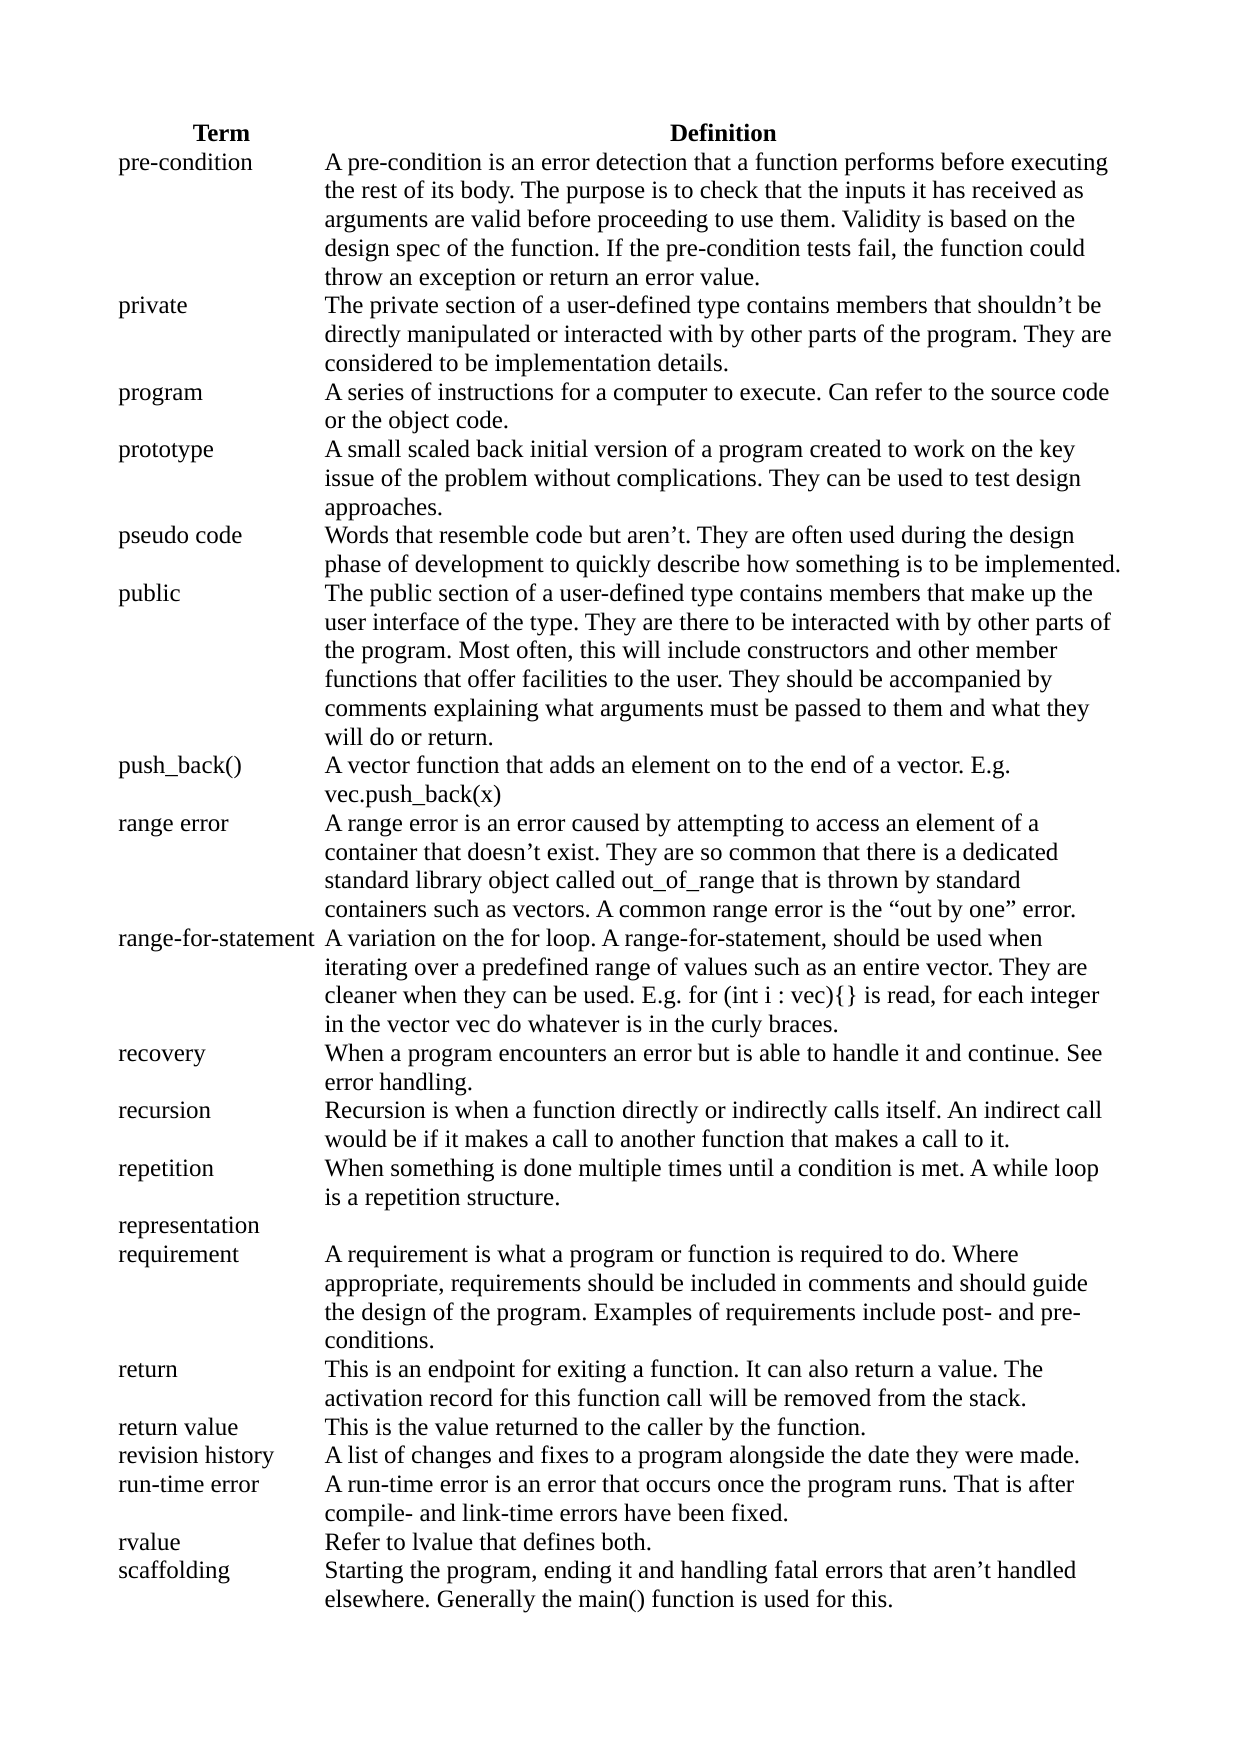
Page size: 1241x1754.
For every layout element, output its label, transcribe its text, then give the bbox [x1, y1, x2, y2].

table_cell When a program encounters an error but is able to handle it and continue. See error handling. [324, 1038, 1122, 1096]
table_cell revision history [118, 1441, 324, 1469]
table_cell pseudo code [118, 521, 324, 578]
table_cell A requirement is what a program or function is required to do. Where appropriate, requirements should be included in comments and should guide the design of the program. Examples of requirements include post- and pre-conditions. [324, 1239, 1122, 1354]
table_cell prototype [118, 434, 324, 521]
table_cell return value [118, 1412, 324, 1441]
table_cell Words that resemble code but aren’t. They are often used during the design phase of development to quickly describe how something is to be implemented. [324, 521, 1122, 578]
table_cell A vector function that adds an element on to the end of a vector. E.g. vec.push_back(x) [324, 751, 1122, 808]
table_cell scaffolding [118, 1556, 324, 1613]
table_cell Refer to lvalue that defines both. [324, 1527, 1122, 1556]
table_cell push_back() [118, 751, 324, 808]
table_header Term [118, 118, 324, 147]
table_cell range error [118, 808, 324, 923]
table_cell The private section of a user-defined type contains members that shouldn’t be directly manipulated or interacted with by other parts of the program. They are considered to be implementation details. [324, 291, 1122, 377]
table_cell A pre-condition is an error detection that a function performs before executing the rest of its body. The purpose is to check that the inputs it has received as arguments are valid before proceeding to use them. Validity is based on the design spec of the function. If the pre-condition tests fail, the function could throw an exception or return an error value. [324, 147, 1122, 291]
table_cell range-for-statement [118, 923, 324, 1038]
table_cell pre-condition [118, 147, 324, 291]
table_cell run-time error [118, 1469, 324, 1527]
table_cell public [118, 578, 324, 751]
table_cell A variation on the for loop. A range-for-statement, should be used when iterating over a predefined range of values such as an entire vector. They are cleaner when they can be used. E.g. for (int i : vec){} is read, for each integer in the vector vec do whatever is in the curly braces. [324, 923, 1122, 1038]
table_cell When something is done multiple times until a condition is met. A while loop is a repetition structure. [324, 1153, 1122, 1211]
table_cell private [118, 291, 324, 377]
table_cell A range error is an error caused by attempting to access an element of a container that doesn’t exist. They are so common that there is a dedicated standard library object called out_of_range that is thrown by standard containers such as vectors. A common range error is the “out by one” error. [324, 808, 1122, 923]
table_cell [324, 1211, 1122, 1239]
table_cell repetition [118, 1153, 324, 1211]
table_cell A series of instructions for a computer to execute. Can refer to the source code or the object code. [324, 377, 1122, 434]
table_cell A small scaled back initial version of a program created to work on the key issue of the problem without complications. They can be used to test design approaches. [324, 434, 1122, 521]
table_cell return [118, 1354, 324, 1412]
table_cell A list of changes and fixes to a program alongside the date they were made. [324, 1441, 1122, 1469]
table_cell recursion [118, 1096, 324, 1153]
table_cell This is the value returned to the caller by the function. [324, 1412, 1122, 1441]
table_cell requirement [118, 1239, 324, 1354]
table_cell Starting the program, ending it and handling fatal errors that aren’t handled elsewhere. Generally the main() function is used for this. [324, 1556, 1122, 1613]
table_cell The public section of a user-defined type contains members that make up the user interface of the type. They are there to be interacted with by other parts of the program. Most often, this will include constructors and other member functions that offer facilities to the user. They should be accompanied by comments explaining what arguments must be passed to them and what they will do or return. [324, 578, 1122, 751]
table_cell program [118, 377, 324, 434]
table_cell rvalue [118, 1527, 324, 1556]
table_header Definition [324, 118, 1122, 147]
table_cell A run-time error is an error that occurs once the program runs. That is after compile- and link-time errors have been fixed. [324, 1469, 1122, 1527]
table_cell This is an endpoint for exiting a function. It can also return a value. The activation record for this function call will be removed from the stack. [324, 1354, 1122, 1412]
table_cell Recursion is when a function directly or indirectly calls itself. An indirect call would be if it makes a call to another function that makes a call to it. [324, 1096, 1122, 1153]
table_cell recovery [118, 1038, 324, 1096]
table_cell representation [118, 1211, 324, 1239]
